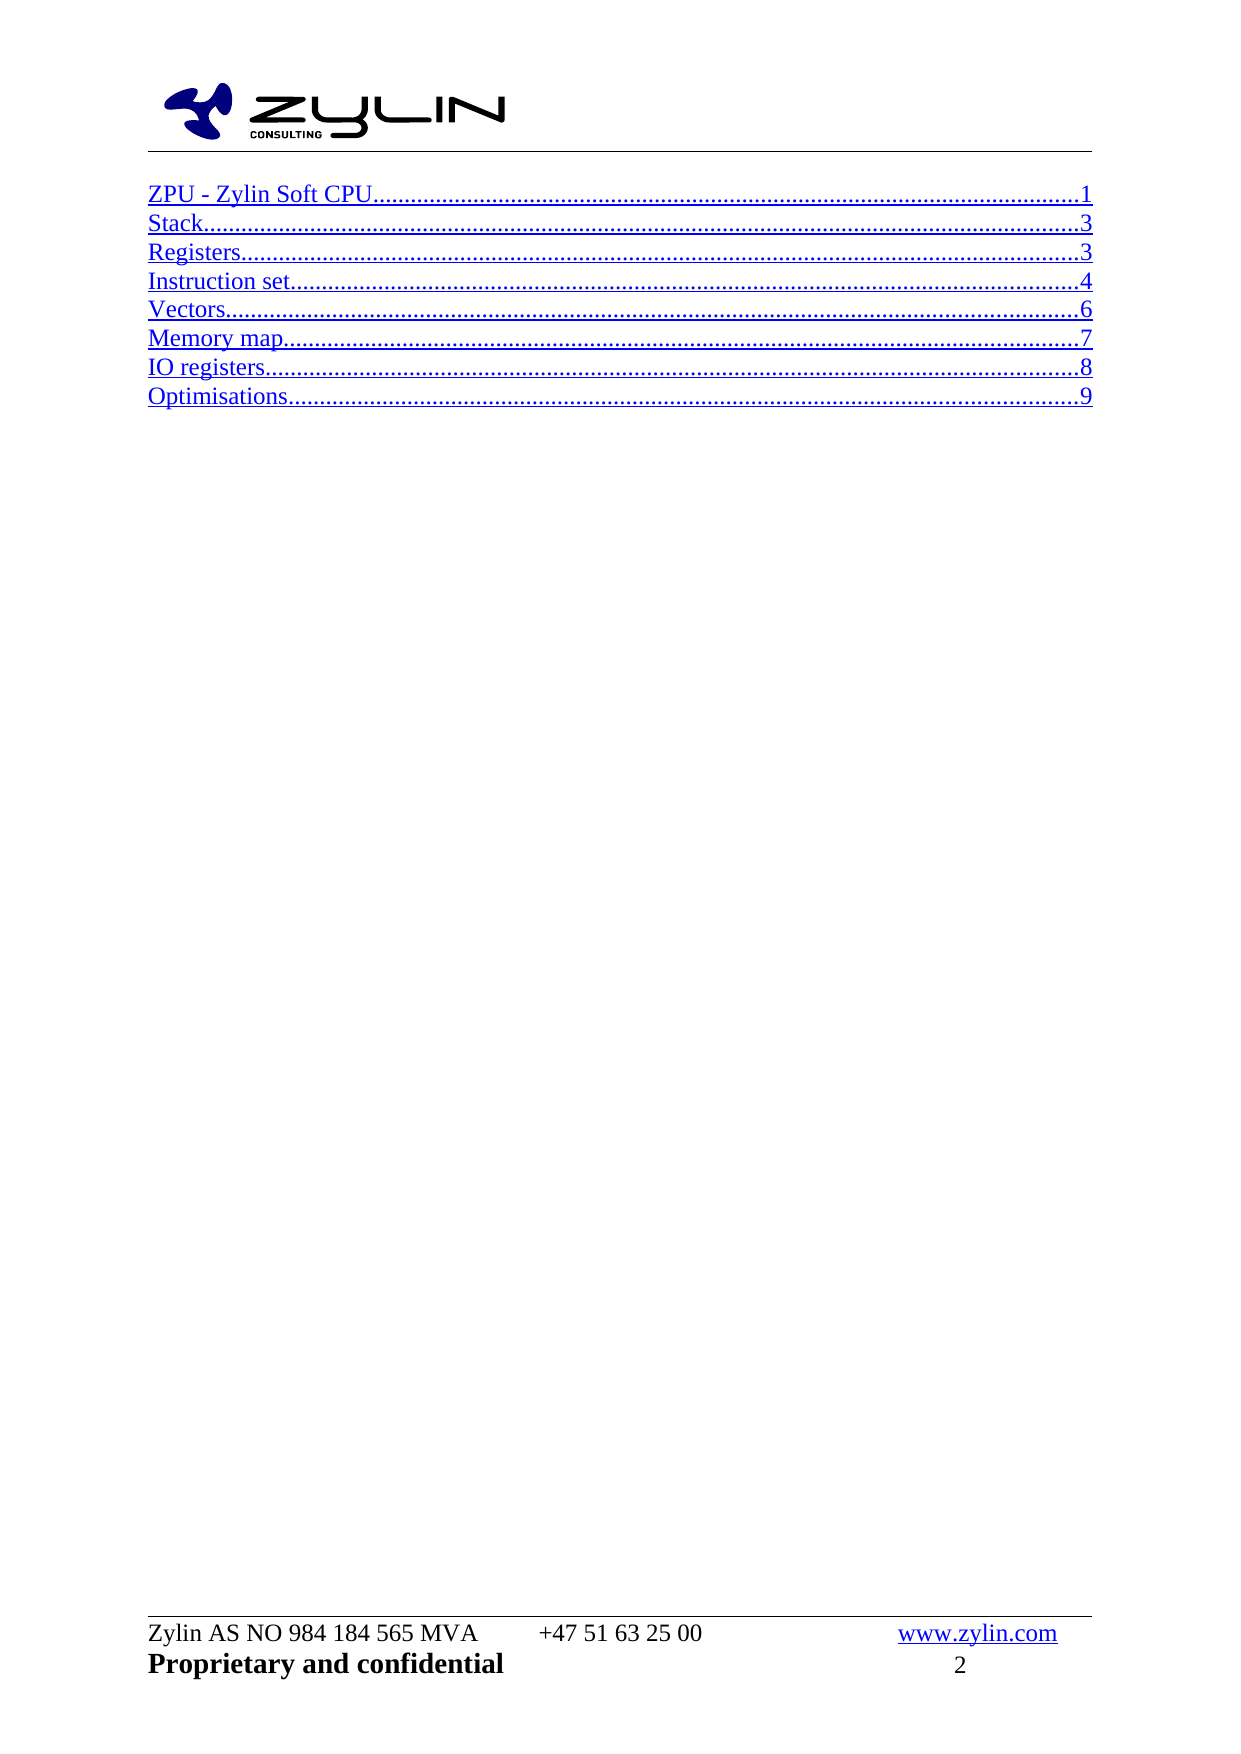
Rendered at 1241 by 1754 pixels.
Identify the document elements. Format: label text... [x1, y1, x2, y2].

text IO registers 8 [148, 352, 1092, 377]
text Stack 3 [148, 208, 1092, 233]
text Registers 3 [148, 237, 1092, 262]
text Memory map 7 [148, 323, 1092, 348]
text Instruction set 4 [148, 266, 1092, 291]
text ZPU - Zylin Soft CPU 1 [148, 179, 1092, 204]
text Optimisations 9 [148, 381, 1092, 406]
text Vectors 6 [148, 294, 1092, 319]
